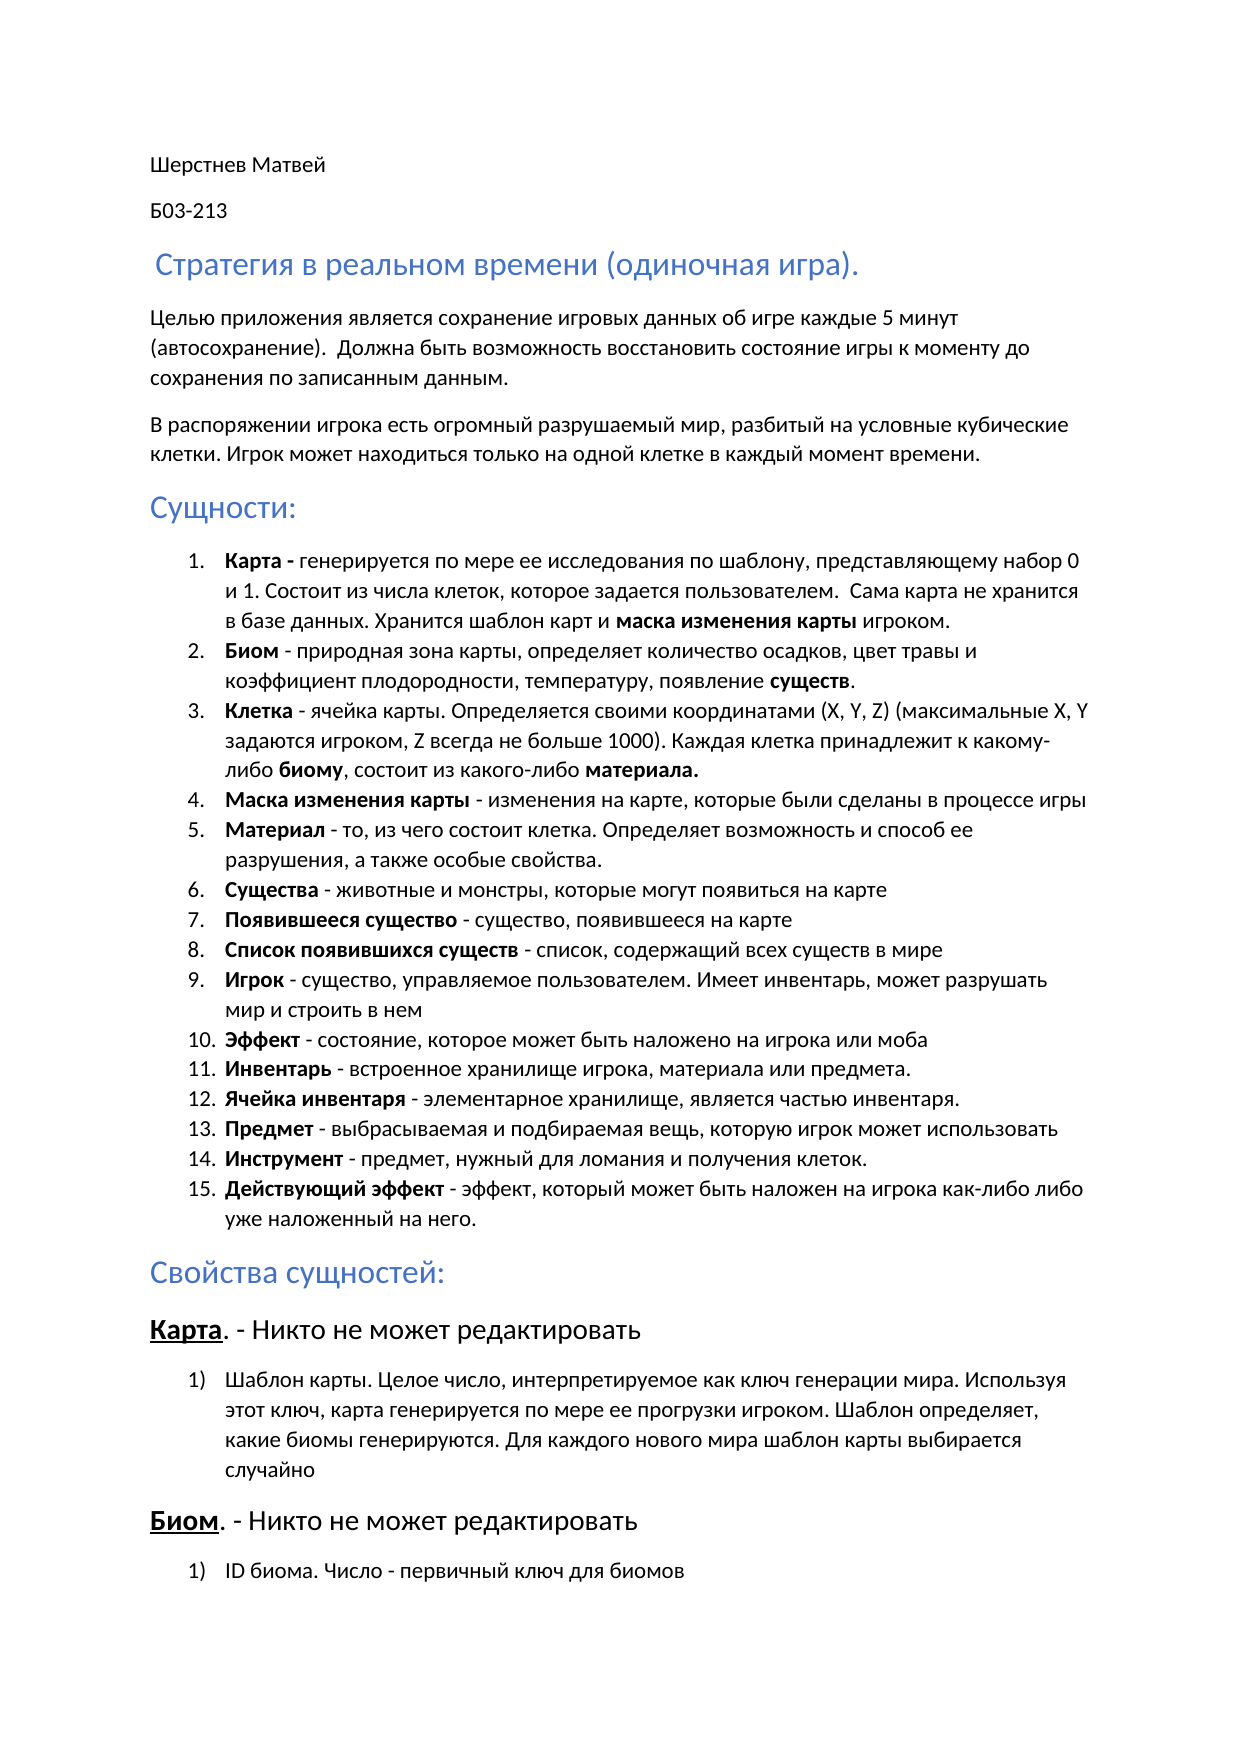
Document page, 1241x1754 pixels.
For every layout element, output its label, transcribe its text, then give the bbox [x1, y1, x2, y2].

list Список появившихся существ - список, содержащий всех существ в мире [187, 935, 1090, 963]
list Инвентарь - встроенное хранилище игрока, материала или предмета. [187, 1054, 1090, 1083]
list Инструмент - предмет, нужный для ломания и получения клеток. [187, 1144, 1090, 1172]
text Б03-213 [150, 197, 1090, 224]
text Стратегия в реальном времени (одиночная игра). [150, 243, 1090, 284]
list Карта - генерируется по мере ее исследования по шаблону, представляющему набор 0 и 1. Состоит из числа клеток, которое задается пользователем. Сама карта не хранится в базе данных. Хранится шаблон карт и маска изменения карты игроком. [187, 546, 1090, 634]
list ID биома. Число - первичный ключ для биомов [187, 1556, 1090, 1584]
list Предмет - выбрасываемая и подбираемая вещь, которую игрок может использовать [187, 1114, 1090, 1142]
list Действующий эффект - эффект, который может быть наложен на игрока как-либо либо уже наложенный на него. [187, 1174, 1090, 1232]
text Сущности: [150, 486, 1090, 527]
list Эффект - состояние, которое может быть наложено на игрока или моба [187, 1025, 1090, 1053]
text В распоряжении игрока есть огромный разрушаемый мир, разбитый на условные кубические клетки. Игрок может находиться только на одной клетке в каждый момент времени. [150, 410, 1090, 468]
text Свойства сущностей: [150, 1251, 1090, 1291]
text Биом. - Никто не может редактировать [150, 1502, 1090, 1537]
list Биом - природная зона карты, определяет количество осадков, цвет травы и коэффициент плодородности, температуру, появление существ. [187, 636, 1090, 694]
text Целью приложения является сохранение игровых данных об игре каждые 5 минут (автосохранение). Должна быть возможность восстановить состояние игры к моменту до сохранения по записанным данным. [150, 303, 1090, 391]
list Маска изменения карты - изменения на карте, которые были сделаны в процессе игры [187, 786, 1090, 813]
list Ячейка инвентаря - элементарное хранилище, является частью инвентаря. [187, 1084, 1090, 1112]
list Появившееся существо - существо, появившееся на карте [187, 905, 1090, 933]
text Шерстнев Матвей [150, 150, 1090, 178]
list Существа - животные и монстры, которые могут появиться на карте [187, 875, 1090, 903]
text Карта. - Никто не может редактировать [150, 1311, 1090, 1346]
list Шаблон карты. Целое число, интерпретируемое как ключ генерации мира. Используя этот ключ, карта генерируется по мере ее прогрузки игроком. Шаблон определяет, какие биомы генерируются. Для каждого нового мира шаблон карты выбирается случайно [187, 1366, 1090, 1483]
list Материал - то, из чего состоит клетка. Определяет возможность и способ ее разрушения, а также особые свойства. [187, 815, 1090, 873]
list Игрок - существо, управляемое пользователем. Имеет инвентарь, может разрушать мир и строить в нем [187, 965, 1090, 1023]
list Клетка - ячейка карты. Определяется своими координатами (X, Y, Z) (максимальные X, Y задаются игроком, Z всегда не больше 1000). Каждая клетка принадлежит к какому-либо биому, состоит из какого-либо материала. [187, 696, 1090, 784]
